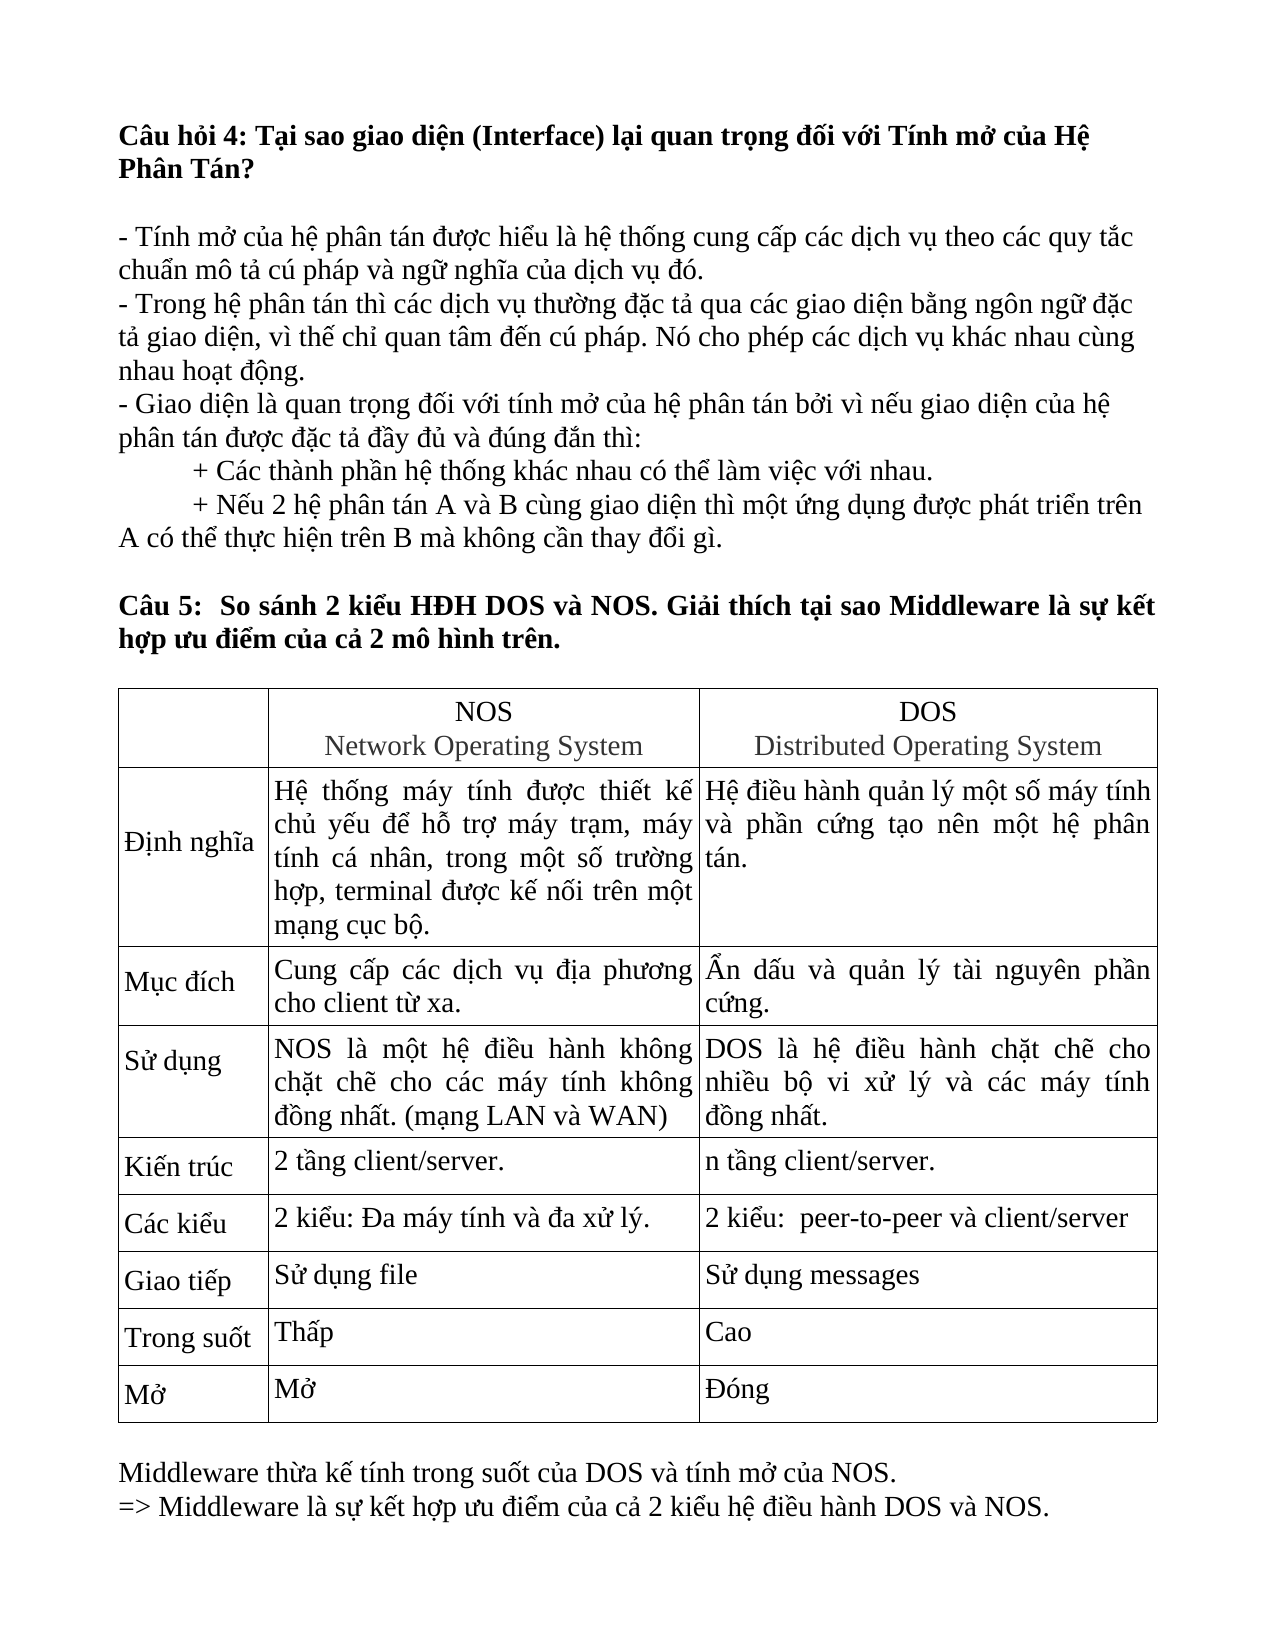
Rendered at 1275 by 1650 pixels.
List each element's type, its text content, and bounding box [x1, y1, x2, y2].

table_cell Ẩn dấu và quản lý tài nguyên phần cứng. [700, 947, 1157, 1025]
text + Các thành phần hệ thống khác nhau có thể làm việc với nhau. [118, 453, 1157, 487]
table_cell Cung cấp các dịch vụ địa phương cho client từ xa. [269, 947, 699, 1025]
text + Nếu 2 hệ phân tán A và B cùng giao diện thì một ứng dụng được phát triển trên A có thể thực hiện trên B mà không cần thay đổi gì. [118, 487, 1157, 554]
table_cell Định nghĩa [119, 768, 268, 946]
table_header DOS Distributed Operating System [700, 689, 1157, 767]
text Câu hỏi 4: Tại sao giao diện (Interface) lại quan trọng đối với Tính mở của Hệ Phân Tán? [118, 118, 1157, 185]
text Câu 5: So sánh 2 kiểu HĐH DOS và NOS. Giải thích tại sao Middleware là sự kết hợp ưu điểm của cả 2 mô hình trên. [118, 588, 1157, 655]
table_header [119, 689, 268, 767]
table_cell Cao [700, 1309, 1157, 1365]
table_cell Hệ thống máy tính được thiết kế chủ yếu để hỗ trợ máy trạm, máy tính cá nhân, trong một số trường hợp, terminal được kế nối trên một mạng cục bộ. [269, 768, 699, 946]
table_cell Thấp [269, 1309, 699, 1365]
table_cell n tầng client/server. [700, 1138, 1157, 1194]
table_cell 2 kiểu: peer-to-peer và client/server [700, 1195, 1157, 1251]
table_cell Sử dụng [119, 1026, 268, 1137]
text - Trong hệ phân tán thì các dịch vụ thường đặc tả qua các giao diện bằng ngôn ngữ đặc tả giao diện, vì thế chỉ quan tâm đến cú pháp. Nó cho phép các dịch vụ khác nhau cùng nhau hoạt động. [118, 286, 1157, 386]
table_cell Hệ điều hành quản lý một số máy tính và phần cứng tạo nên một hệ phân tán. [700, 768, 1157, 946]
table_cell Các kiểu [119, 1195, 268, 1251]
table_cell 2 kiểu: Đa máy tính và đa xử lý. [269, 1195, 699, 1251]
text - Giao diện là quan trọng đối với tính mở của hệ phân tán bởi vì nếu giao diện của hệ phân tán được đặc tả đầy đủ và đúng đắn thì: [118, 386, 1157, 453]
table_cell Sử dụng messages [700, 1252, 1157, 1308]
table_cell Sử dụng file [269, 1252, 699, 1308]
table_cell DOS là hệ điều hành chặt chẽ cho nhiều bộ vi xử lý và các máy tính đồng nhất. [700, 1026, 1157, 1137]
text - Tính mở của hệ phân tán được hiểu là hệ thống cung cấp các dịch vụ theo các quy tắc chuẩn mô tả cú pháp và ngữ nghĩa của dịch vụ đó. [118, 219, 1157, 286]
text Middleware thừa kế tính trong suốt của DOS và tính mở của NOS. [118, 1456, 1157, 1489]
table_cell Giao tiếp [119, 1252, 268, 1308]
table_cell 2 tầng client/server. [269, 1138, 699, 1194]
table_cell Mở [119, 1366, 268, 1422]
table_cell Mục đích [119, 947, 268, 1025]
table_header NOS Network Operating System [269, 689, 699, 767]
table_cell Mở [269, 1366, 699, 1422]
table_cell Trong suốt [119, 1309, 268, 1365]
text => Middleware là sự kết hợp ưu điểm của cả 2 kiểu hệ điều hành DOS và NOS. [118, 1489, 1157, 1523]
table_cell Kiến trúc [119, 1138, 268, 1194]
table_cell NOS là một hệ điều hành không chặt chẽ cho các máy tính không đồng nhất. (mạng LAN và WAN) [269, 1026, 699, 1137]
table_cell Đóng [700, 1366, 1157, 1422]
